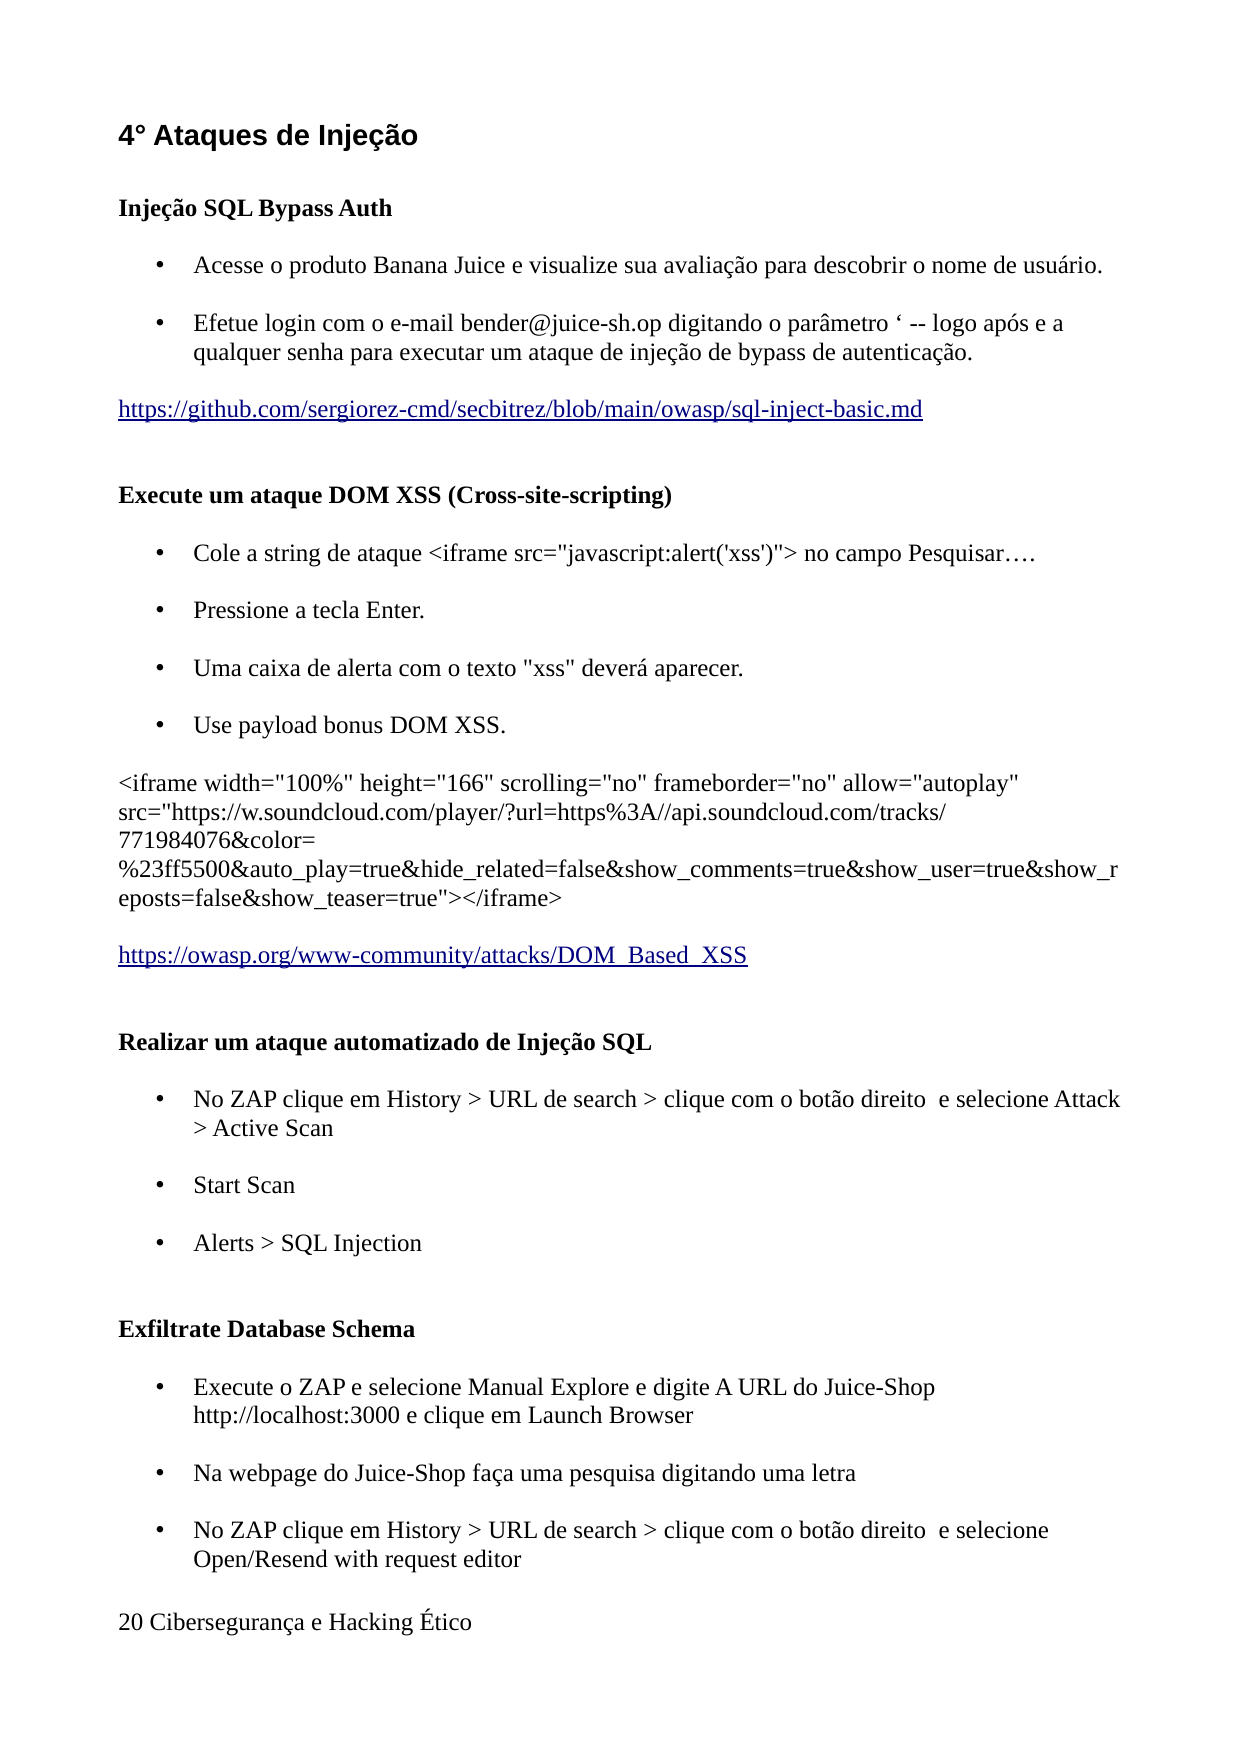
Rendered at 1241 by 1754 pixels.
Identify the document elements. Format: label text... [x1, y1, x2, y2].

list Alerts > SQL Injection [156, 1228, 1122, 1257]
list Na webpage do Juice-Shop faça uma pesquisa digitando uma letra [156, 1458, 1122, 1487]
list Use payload bonus DOM XSS. [156, 710, 1122, 739]
text Realizar um ataque automatizado de Injeção SQL [118, 1027, 1122, 1055]
text Injeção SQL Bypass Auth [118, 193, 1122, 222]
list Execute o ZAP e selecione Manual Explore e digite A URL do Juice-Shop http://localhost:3000 e clique em Launch Browser [156, 1372, 1122, 1429]
list No ZAP clique em History > URL de search > clique com o botão direito e selecione Attack > Active Scan [156, 1084, 1122, 1142]
list Pressione a tecla Enter. [156, 595, 1122, 624]
list Efetue login com o e-mail bender@juice-sh.op digitando o parâmetro ‘ -- logo após e a qualquer senha para executar um ataque de injeção de bypass de autenticação. [156, 308, 1122, 365]
list Uma caixa de alerta com o texto "xss" deverá aparecer. [156, 653, 1122, 682]
text https://owasp.org/www-community/attacks/DOM_Based_XSS [118, 940, 1122, 969]
list No ZAP clique em History > URL de search > clique com o botão direito e selecione Open/Resend with request editor [156, 1515, 1122, 1573]
list Cole a string de ataque <iframe src="javascript:alert('xss')"> no campo Pesquisar…​. [156, 538, 1122, 567]
text Exfiltrate Database Schema [118, 1314, 1122, 1343]
subtitle 4° Ataques de Injeção [118, 118, 1122, 152]
text https://github.com/sergiorez-cmd/secbitrez/blob/main/owasp/sql-inject-basic.md [118, 394, 1122, 423]
list Acesse o produto Banana Juice e visualize sua avaliação para descobrir o nome de usuário. [156, 250, 1122, 279]
text <iframe width="100%" height="166" scrolling="no" frameborder="no" allow="autoplay" src="https://w.soundcloud.com/player/?url=https%3A//api.soundcloud.com/tracks/771984076&color=%23ff5500&auto_play=true&hide_related=false&show_comments=true&show_user=true&show_reposts=false&show_teaser=true"></iframe> [118, 768, 1122, 912]
list Start Scan [156, 1170, 1122, 1199]
text Execute um ataque DOM XSS (Cross-site-scripting) [118, 480, 1122, 509]
